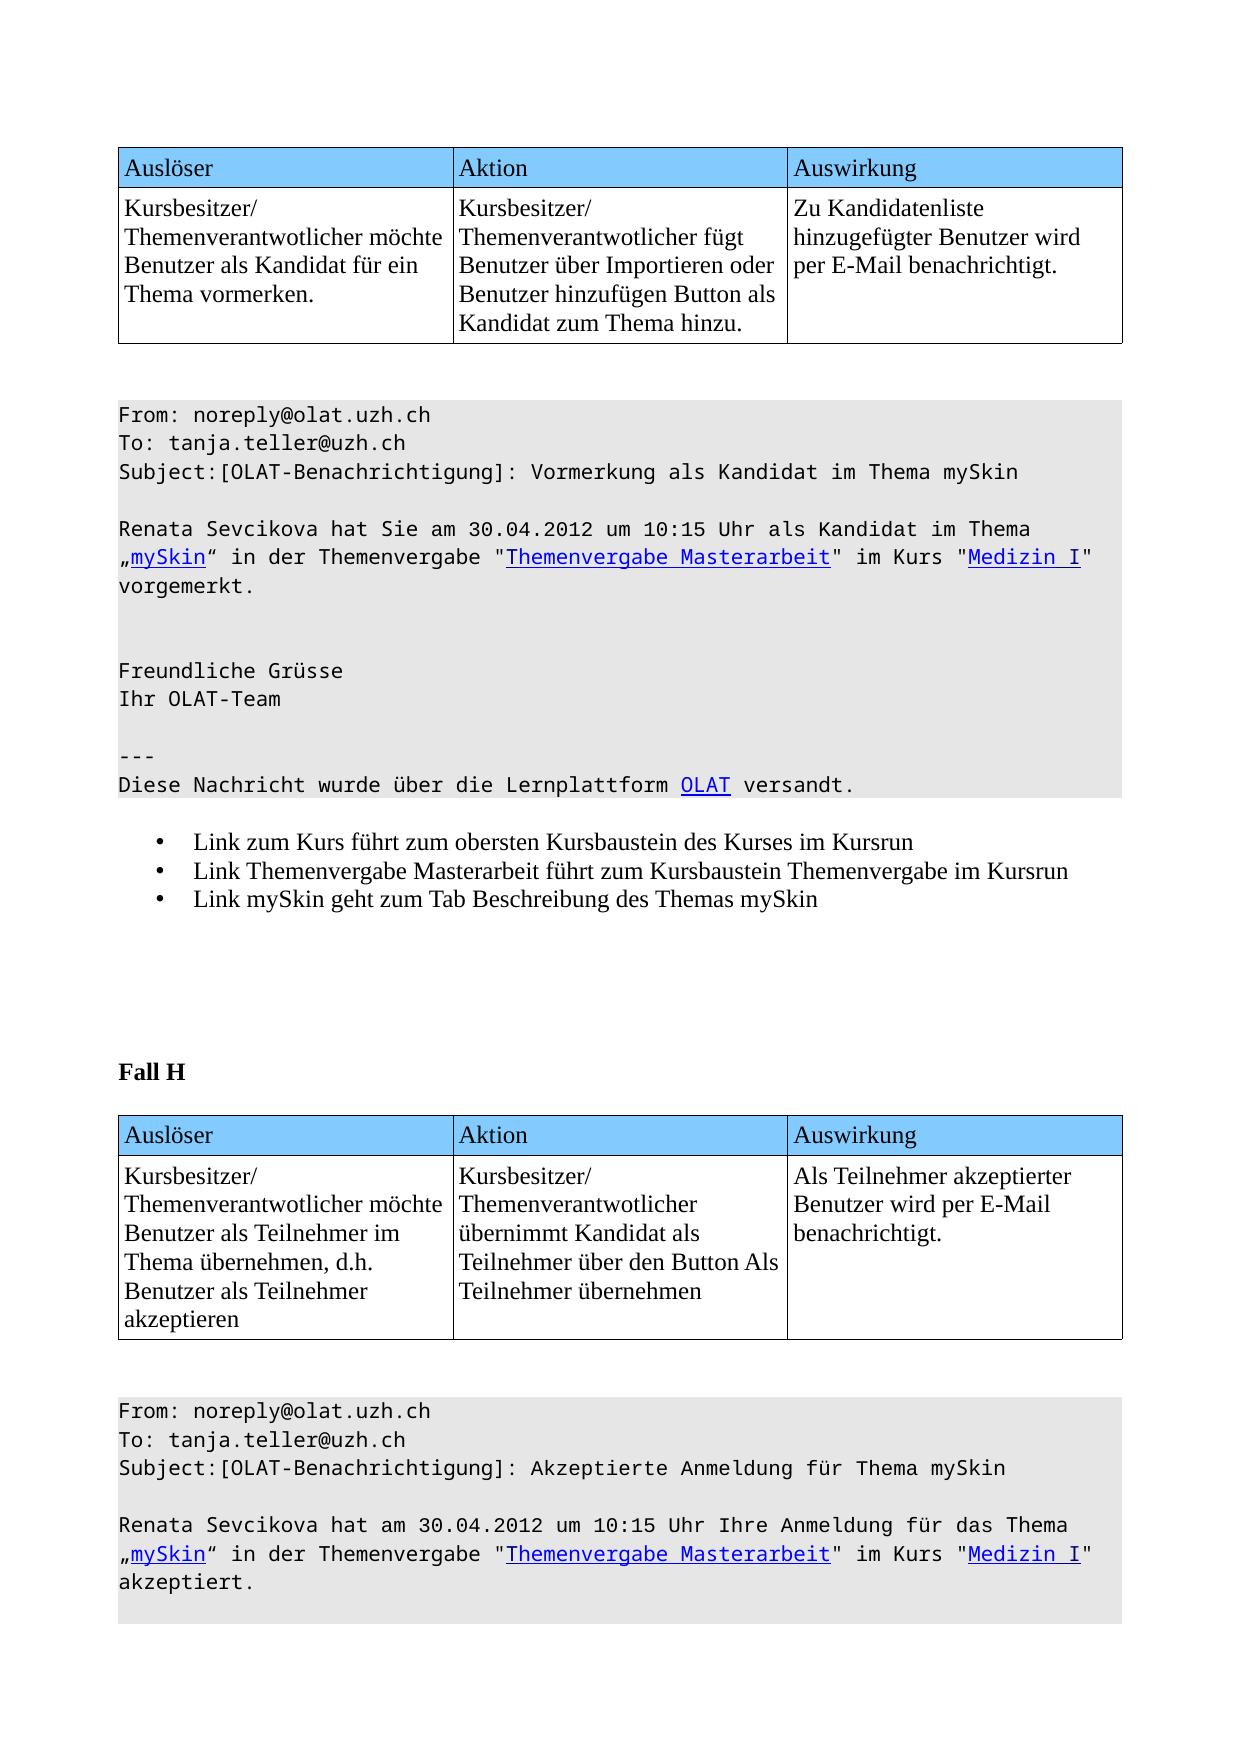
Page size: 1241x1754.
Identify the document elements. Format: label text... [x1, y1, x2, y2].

table_header Auslöser [119, 1116, 453, 1155]
table_cell Kursbesitzer/ Themenverantwotlicher möchte Benutzer als Kandidat für ein Thema vormerken. [119, 188, 453, 342]
table_header Auslöser [119, 148, 453, 187]
text Freundliche Grüsse [118, 656, 1122, 684]
text From: noreply@olat.uzh.ch [118, 400, 1122, 428]
text Subject:[OLAT-Benachrichtigung]: Vormerkung als Kandidat im Thema mySkin [118, 457, 1122, 485]
table_cell Kursbesitzer/ Themenverantwotlicher fügt Benutzer über Importieren oder Benutzer hinzufügen Button als Kandidat zum Thema hinzu. [454, 188, 787, 342]
text To: tanja.teller@uzh.ch [118, 1425, 1122, 1453]
table_header Auswirkung [788, 1116, 1122, 1155]
table_header Aktion [454, 1116, 787, 1155]
list Link mySkin geht zum Tab Beschreibung des Themas mySkin [156, 884, 1122, 913]
text Renata Sevcikova hat am 30.04.2012 um 10:15 Uhr Ihre Anmeldung für das Thema „mySkin“ in der Themenvergabe "Themenvergabe Masterarbeit" im Kurs "Medizin I" akzeptiert. [118, 1510, 1122, 1596]
text Diese Nachricht wurde über die Lernplattform OLAT versandt. [118, 770, 1122, 798]
table_header Aktion [454, 148, 787, 187]
text Fall H [118, 1057, 1122, 1086]
table_header Auswirkung [788, 148, 1122, 187]
text To: tanja.teller@uzh.ch [118, 428, 1122, 457]
table_cell Zu Kandidatenliste hinzugefügter Benutzer wird per E-Mail benachrichtigt. [788, 188, 1122, 342]
table_cell Als Teilnehmer akzeptierter Benutzer wird per E-Mail benachrichtigt. [788, 1156, 1122, 1339]
text From: noreply@olat.uzh.ch [118, 1397, 1122, 1425]
text Renata Sevcikova hat Sie am 30.04.2012 um 10:15 Uhr als Kandidat im Thema „mySkin“ in der Themenvergabe "Themenvergabe Masterarbeit" im Kurs "Medizin I" vorgemerkt. [118, 514, 1122, 599]
text --- [118, 741, 1122, 770]
table_cell Kursbesitzer/ Themenverantwotlicher möchte Benutzer als Teilnehmer im Thema übernehmen, d.h. Benutzer als Teilnehmer akzeptieren [119, 1156, 453, 1339]
list Link Themenvergabe Masterarbeit führt zum Kursbaustein Themenvergabe im Kursrun [156, 856, 1122, 884]
list Link zum Kurs führt zum obersten Kursbaustein des Kurses im Kursrun [156, 827, 1122, 856]
text Subject:[OLAT-Benachrichtigung]: Akzeptierte Anmeldung für Thema mySkin [118, 1453, 1122, 1482]
table_cell Kursbesitzer/ Themenverantwotlicher übernimmt Kandidat als Teilnehmer über den Button Als Teilnehmer übernehmen [454, 1156, 787, 1339]
text Ihr OLAT-Team [118, 684, 1122, 713]
